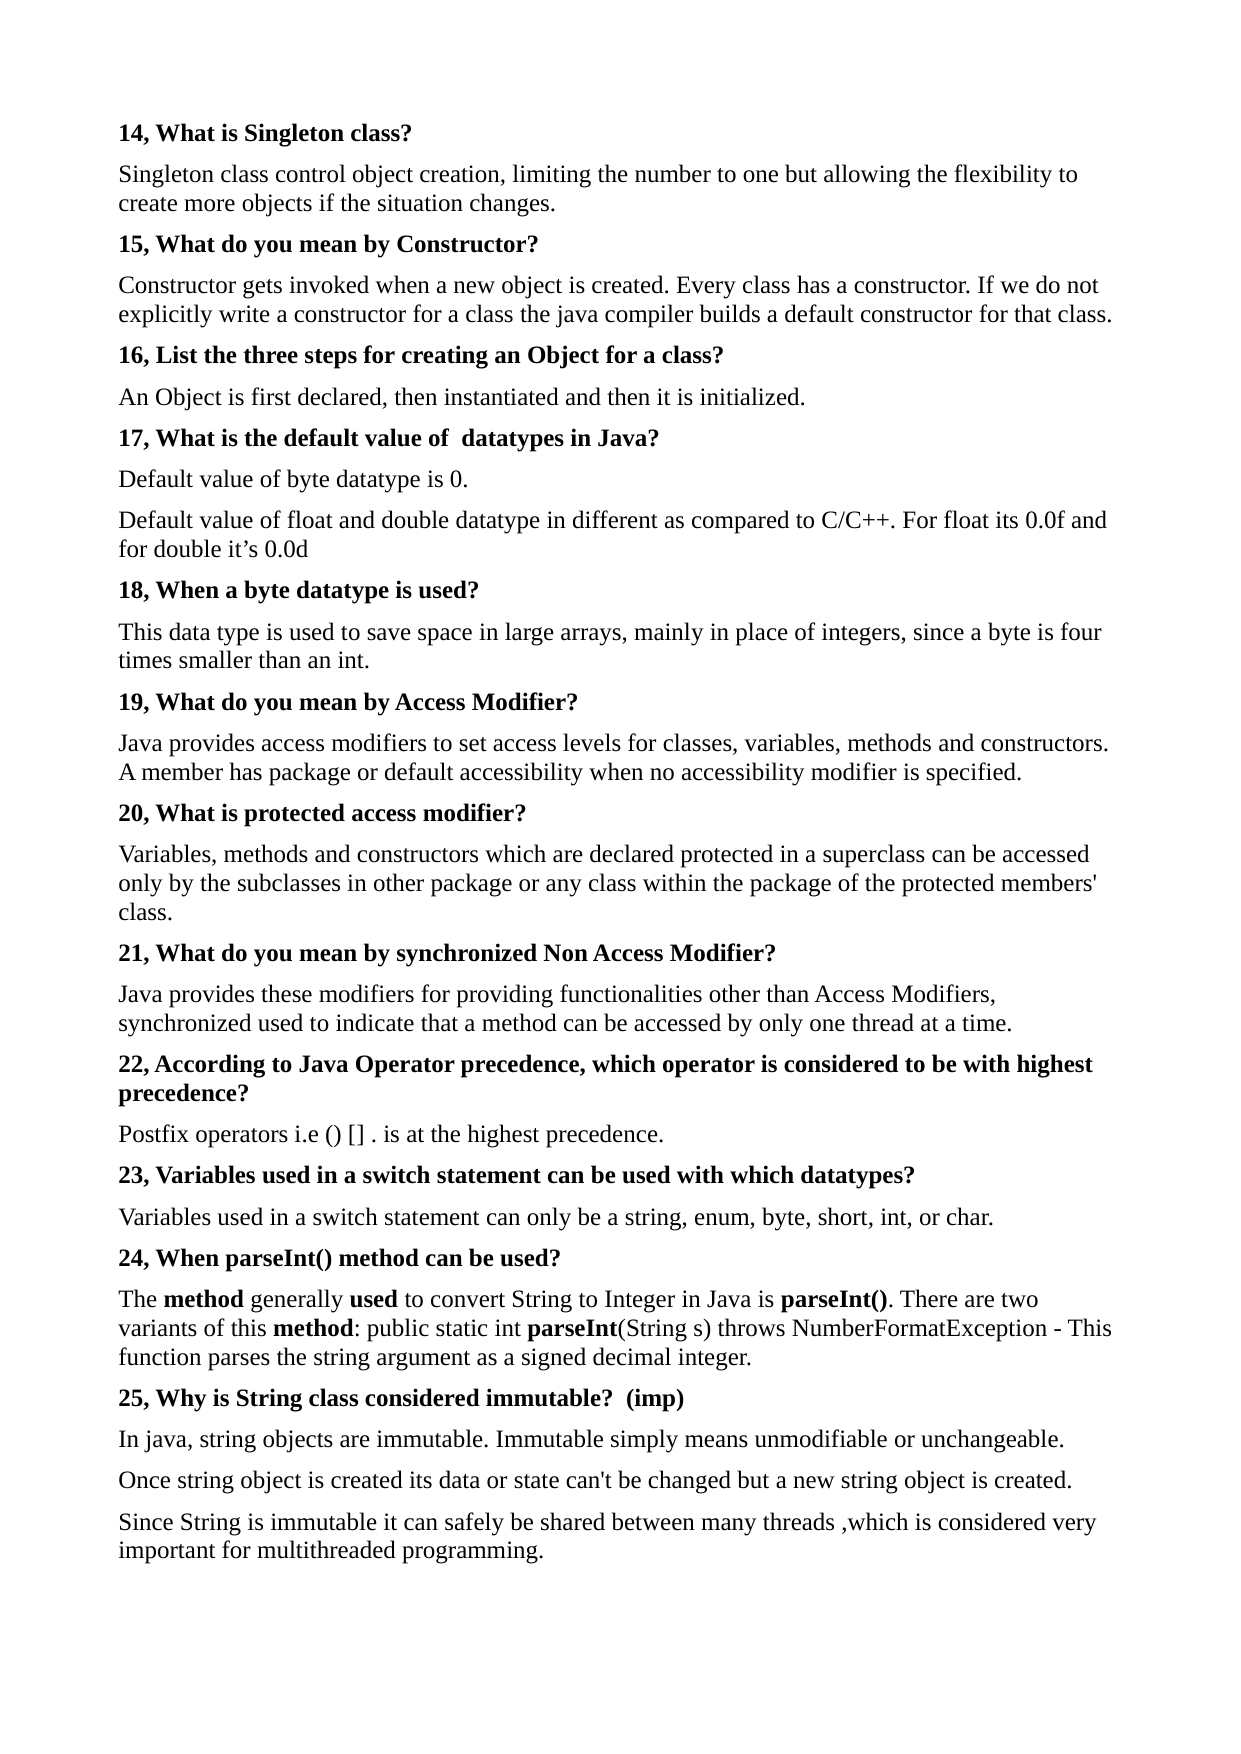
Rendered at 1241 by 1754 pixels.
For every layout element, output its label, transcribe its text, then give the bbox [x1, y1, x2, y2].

text 19, What do you mean by Access Modifier? [118, 687, 1122, 716]
text Default value of byte datatype is 0. [118, 464, 1122, 493]
text An Object is first declared, then instantiated and then it is initialized. [118, 382, 1122, 411]
text Postfix operators i.e () [] . is at the highest precedence. [118, 1119, 1122, 1148]
text 14, What is Singleton class? [118, 118, 1122, 147]
text 25, Why is String class considered immutable? (imp) [118, 1383, 1122, 1412]
text 23, Variables used in a switch statement can be used with which datatypes? [118, 1161, 1122, 1189]
text Default value of float and double datatype in different as compared to C/C++. For float its 0.0f and for double it’s 0.0d [118, 506, 1122, 563]
text 20, What is protected access modifier? [118, 798, 1122, 827]
text In java, string objects are immutable. Immutable simply means unmodifiable or unchangeable. [118, 1424, 1122, 1453]
text Constructor gets invoked when a new object is created. Every class has a constructor. If we do not explicitly write a constructor for a class the java compiler builds a default constructor for that class. [118, 271, 1122, 328]
text 21, What do you mean by synchronized Non Access Modifier? [118, 938, 1122, 967]
text 16, List the three steps for creating an Object for a class? [118, 341, 1122, 369]
text Variables, methods and constructors which are declared protected in a superclass can be accessed only by the subclasses in other package or any class within the package of the protected members' class. [118, 839, 1122, 926]
text Java provides these modifiers for providing functionalities other than Access Modifiers, synchronized used to indicate that a method can be accessed by only one thread at a time. [118, 979, 1122, 1037]
text 22, According to Java Operator precedence, which operator is considered to be with highest precedence? [118, 1049, 1122, 1107]
text 24, When parseInt() method can be used? [118, 1243, 1122, 1272]
text 18, When a byte datatype is used? [118, 576, 1122, 604]
text Variables used in a switch statement can only be a string, enum, byte, short, int, or char. [118, 1202, 1122, 1231]
text 15, What do you mean by Constructor? [118, 229, 1122, 258]
text Java provides access modifiers to set access levels for classes, variables, methods and constructors. A member has package or default accessibility when no accessibility modifier is specified. [118, 728, 1122, 786]
text Once string object is created its data or state can't be changed but a new string object is created. [118, 1466, 1122, 1494]
text Singleton class control object creation, limiting the number to one but allowing the flexibility to create more objects if the situation changes. [118, 159, 1122, 217]
text 17, What is the default value of datatypes in Java? [118, 423, 1122, 452]
text Since String is immutable it can safely be shared between many threads ,which is considered very important for multithreaded programming. [118, 1507, 1122, 1564]
text This data type is used to save space in large arrays, mainly in place of integers, since a byte is four times smaller than an int. [118, 617, 1122, 674]
text The method generally used to convert String to Integer in Java is parseInt(). There are two variants of this method: public static int parseInt(String s) throws NumberFormatException - This function parses the string argument as a signed decimal integer. [118, 1284, 1122, 1371]
